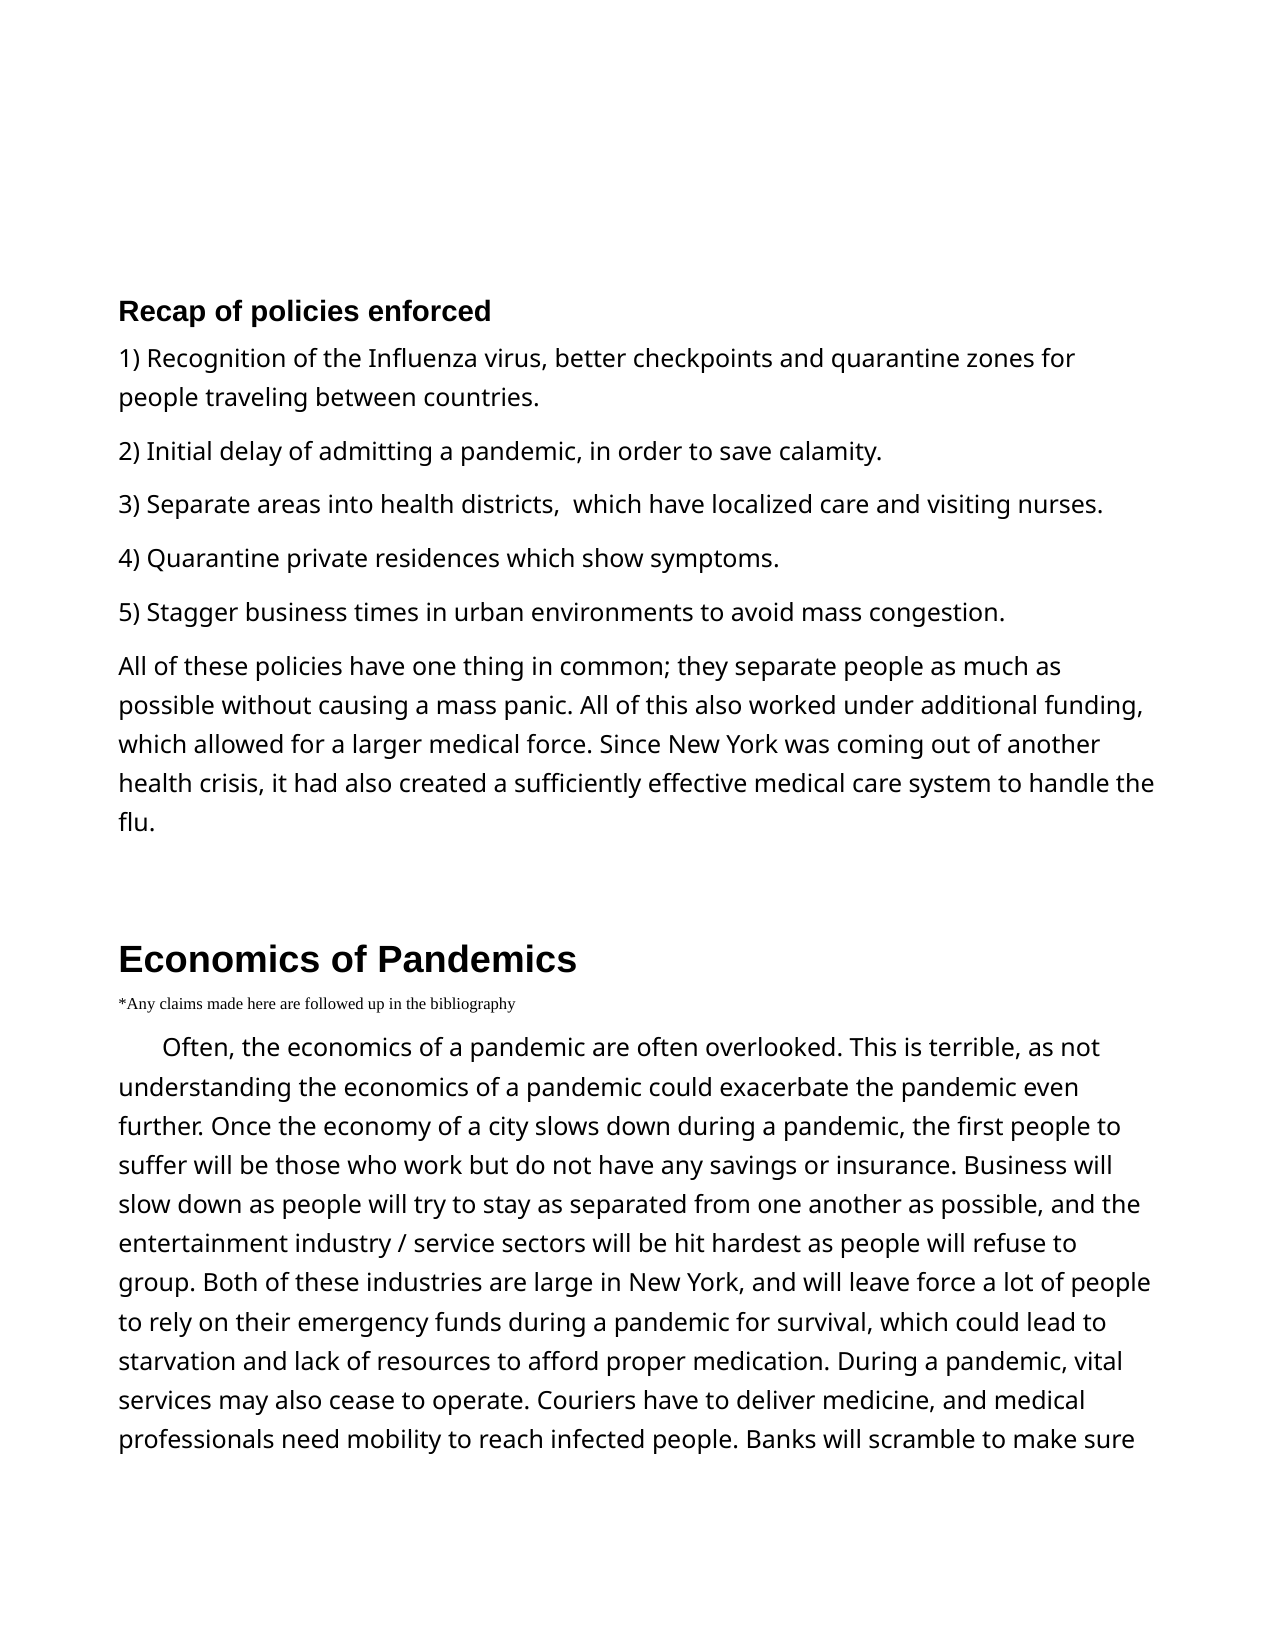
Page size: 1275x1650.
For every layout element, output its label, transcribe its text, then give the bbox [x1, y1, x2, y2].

subtitle Recap of policies enforced [118, 294, 1157, 328]
text All of these policies have one thing in common; they separate people as much as possible without causing a mass panic. All of this also worked under additional funding, which allowed for a larger medical force. Since New York was coming out of another health crisis, it had also created a sufficiently effective medical care system to handle the flu. [118, 648, 1157, 839]
text Often, the economics of a pandemic are often overlooked. This is terrible, as not understanding the economics of a pandemic could exacerbate the pandemic even further. Once the economy of a city slows down during a pandemic, the first people to suffer will be those who work but do not have any savings or insurance. Business will slow down as people will try to stay as separated from one another as possible, and the entertainment industry / service sectors will be hit hardest as people will refuse to group. Both of these industries are large in New York, and will leave force a lot of people to rely on their emergency funds during a pandemic for survival, which could lead to starvation and lack of resources to afford proper medication. During a pandemic, vital services may also cease to operate. Couriers have to deliver medicine, and medical professionals need mobility to reach infected people. Banks will scramble to make sure [118, 1030, 1157, 1456]
text 1) Recognition of the Influenza virus, better checkpoints and quarantine zones for people traveling between countries. [118, 340, 1157, 413]
subtitle Economics of Pandemics [118, 937, 1157, 981]
text 4) Quarantine private residences which show symptoms. [118, 541, 1157, 575]
text *Any claims made here are followed up in the bibliography [118, 993, 1157, 1013]
text 5) Stagger business times in urban environments to avoid mass congestion. [118, 594, 1157, 628]
text 3) Separate areas into health districts, which have localized care and visiting nurses. [118, 487, 1157, 521]
text 2) Initial delay of admitting a pandemic, in order to save calamity. [118, 433, 1157, 467]
